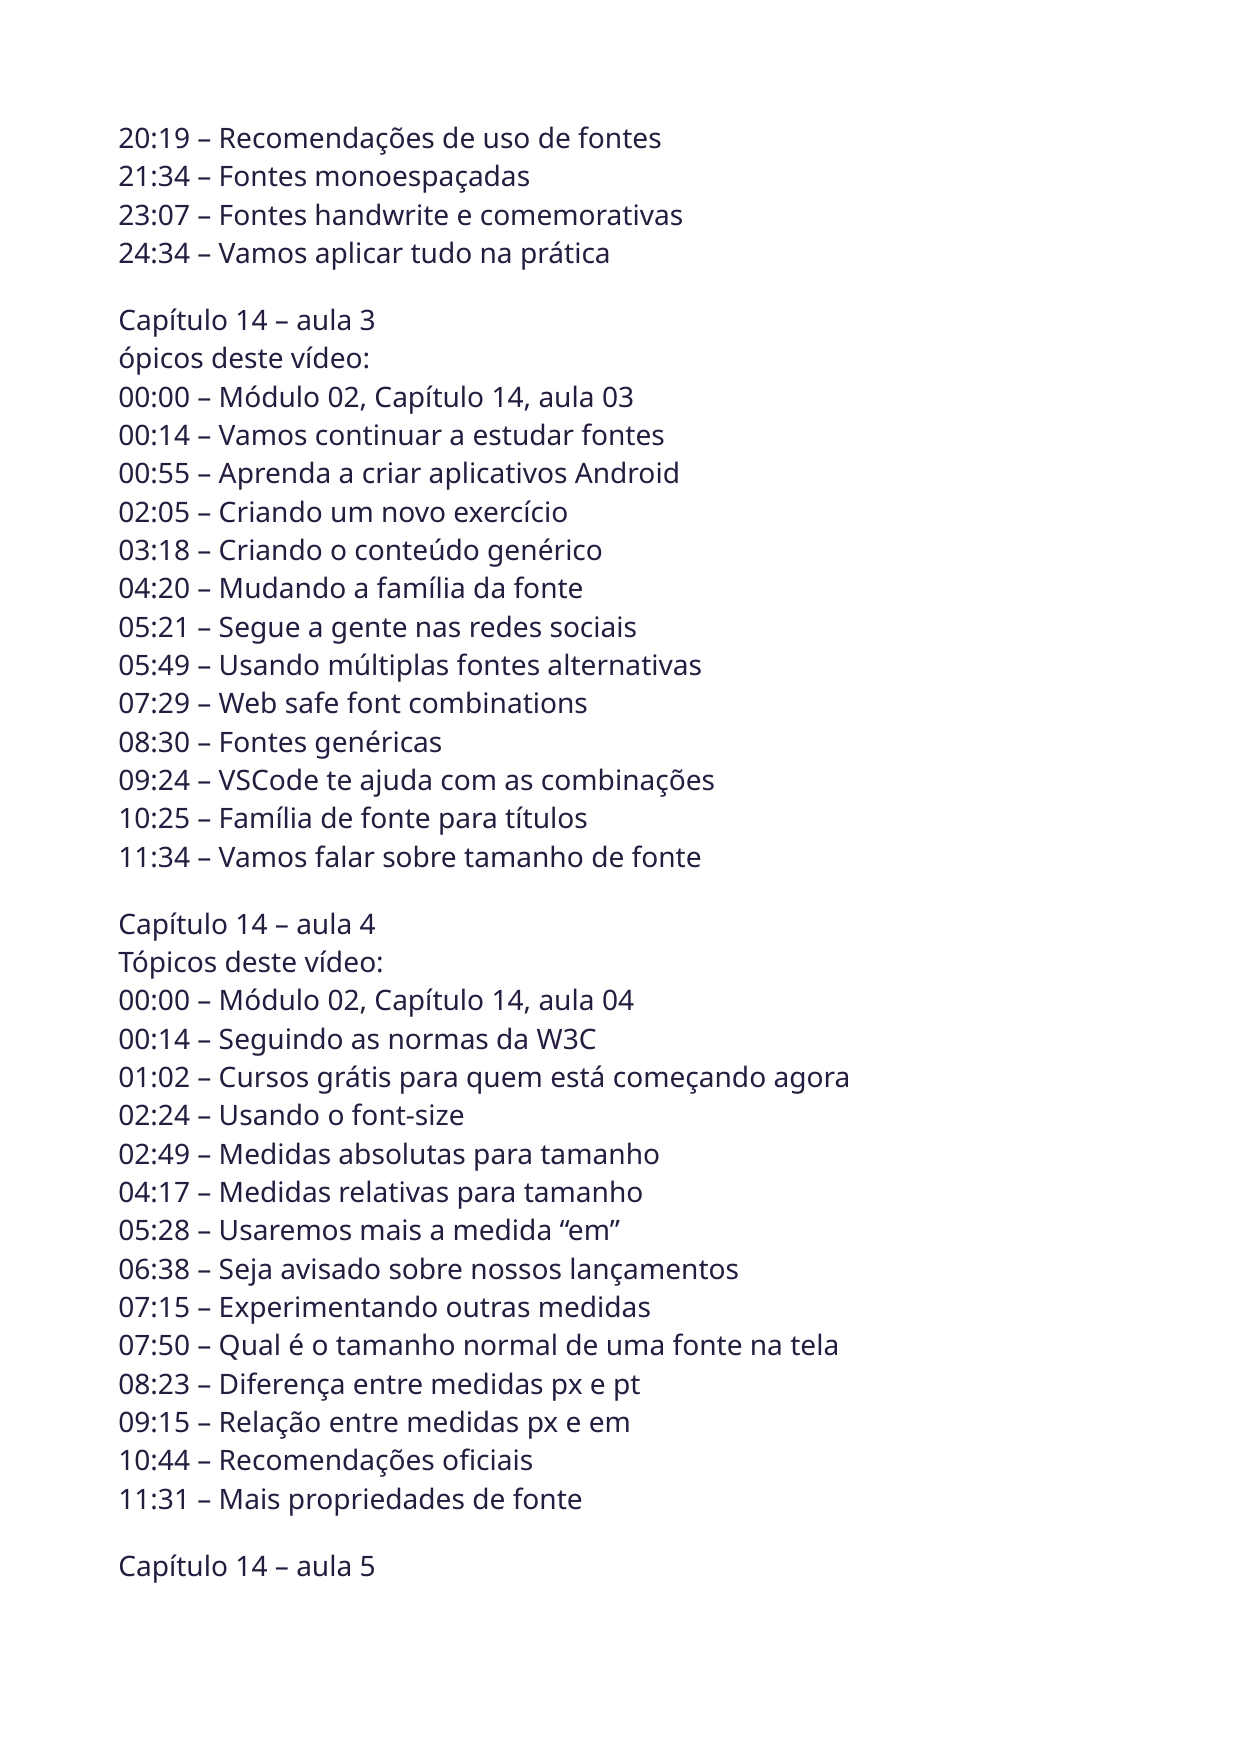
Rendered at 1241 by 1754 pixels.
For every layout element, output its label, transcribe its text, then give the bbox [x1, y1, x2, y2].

text Tópicos deste vídeo: 00:00​ – Módulo 02, Capítulo 14, aula 04 00:14​ – Seguindo as normas da W3C 01:02​ – Cursos grátis para quem está começando agora 02:24​ – Usando o font-size 02:49​ – Medidas absolutas para tamanho 04:17​ – Medidas relativas para tamanho 05:28​ – Usaremos mais a medida “em” 06:38​ – Seja avisado sobre nossos lançamentos 07:15​ – Experimentando outras medidas 07:50​ – Qual é o tamanho normal de uma fonte na tela 08:23​ – Diferença entre medidas px e pt 09:15​ – Relação entre medidas px e em 10:44​ – Recomendações oficiais 11:31​ – Mais propriedades de fonte [118, 942, 1122, 1517]
text 20:19​ – Recomendações de uso de fontes 21:34​ – Fontes monoespaçadas 23:07​ – Fontes handwrite e comemorativas 24:34​ – Vamos aplicar tudo na prática [118, 118, 1122, 271]
text Capítulo 14 – aula 4 [118, 904, 1122, 942]
text Capítulo 14 – aula 3 [118, 300, 1122, 338]
text Capítulo 14 – aula 5 [118, 1546, 1122, 1584]
text ópicos deste vídeo: 00:00​ – Módulo 02, Capítulo 14, aula 03 00:14​ – Vamos continuar a estudar fontes 00:55​ – Aprenda a criar aplicativos Android 02:05​ – Criando um novo exercício 03:18​ – Criando o conteúdo genérico 04:20​ – Mudando a família da fonte 05:21​ – Segue a gente nas redes sociais 05:49​ – Usando múltiplas fontes alternativas 07:29​ – Web safe font combinations 08:30​ – Fontes genéricas 09:24​ – VSCode te ajuda com as combinações 10:25​ – Família de fonte para títulos 11:34​ – Vamos falar sobre tamanho de fonte [118, 338, 1122, 875]
